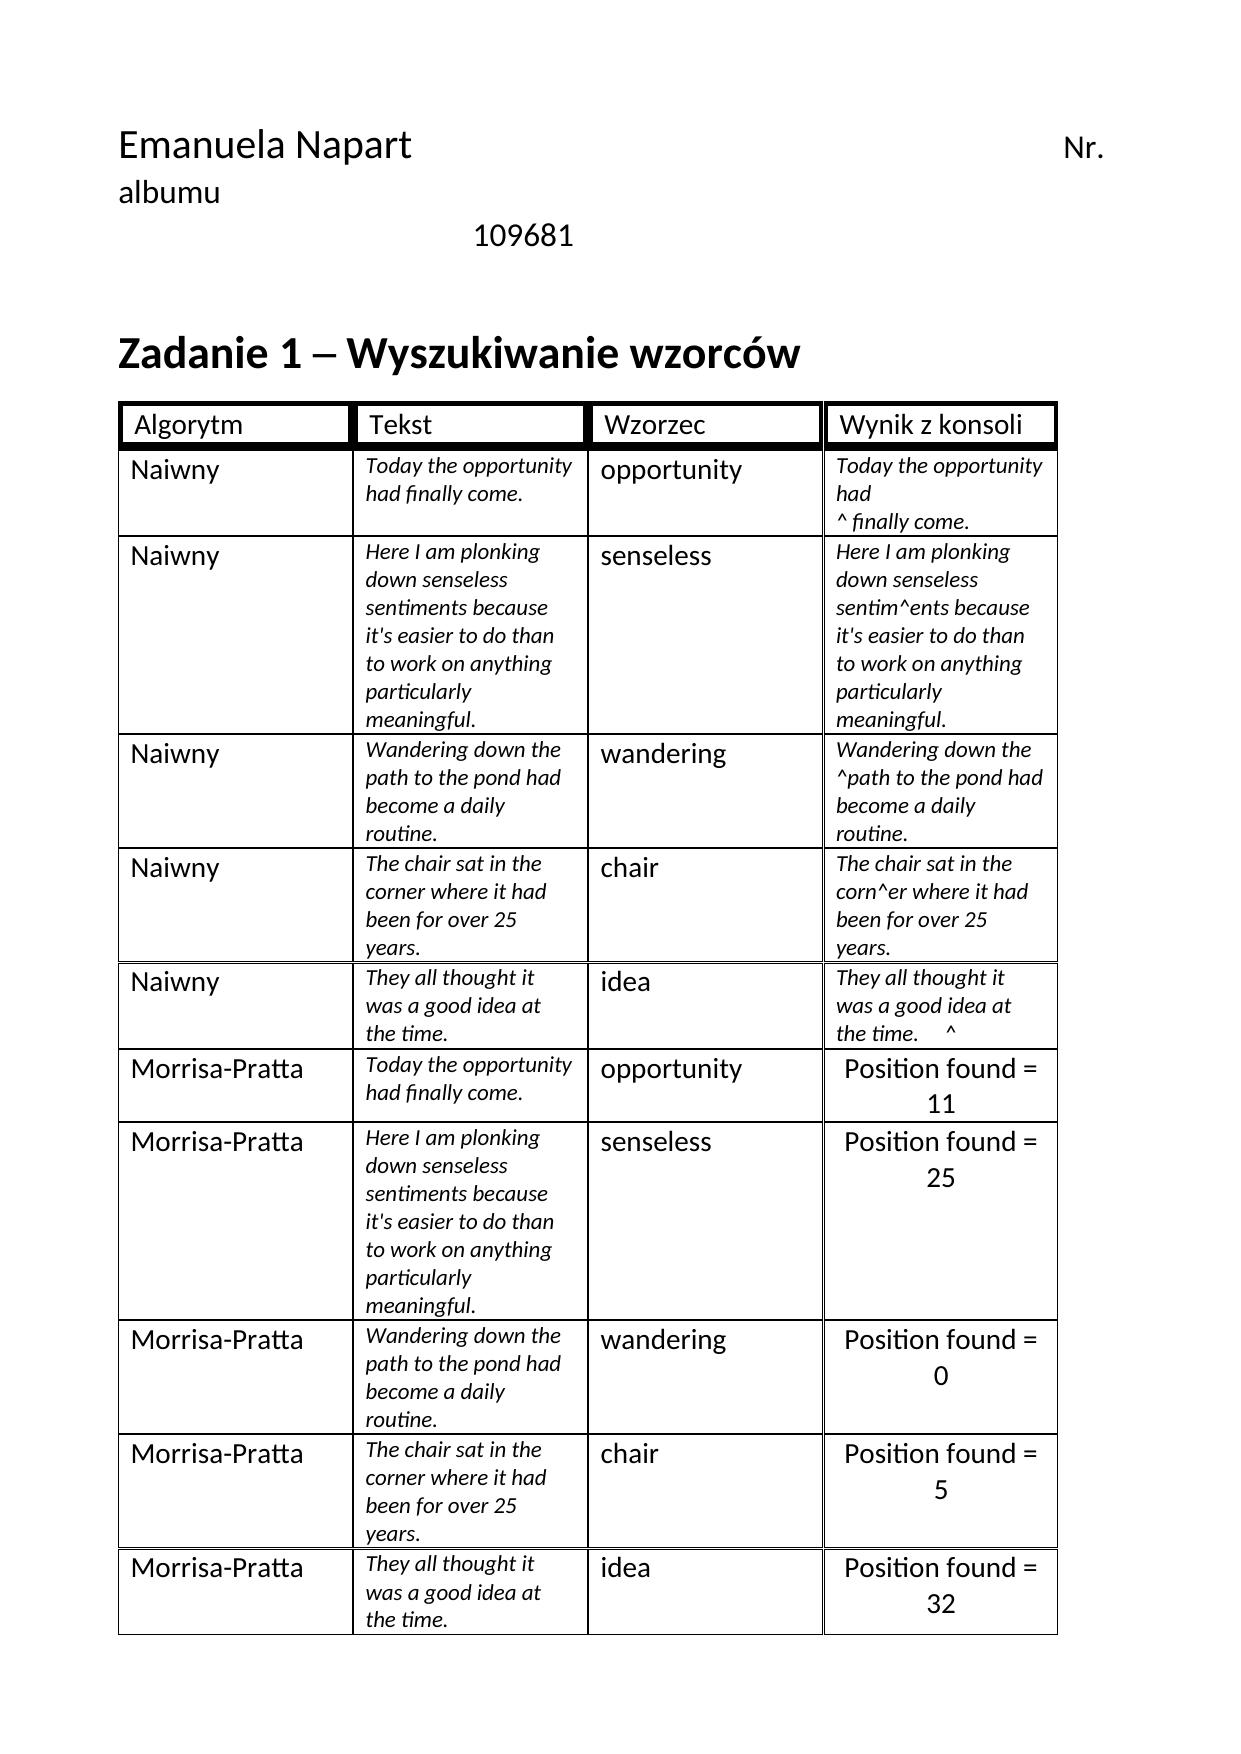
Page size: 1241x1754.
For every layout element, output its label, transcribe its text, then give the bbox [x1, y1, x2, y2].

table_cell wandering [589, 735, 822, 847]
table_cell Today the opportunity had finally come. [354, 451, 587, 535]
table_cell Position found = 5 [825, 1435, 1057, 1547]
table_header Wynik z konsoli [828, 406, 1054, 442]
table_cell Wandering down the path to the pond had become a daily routine. [354, 735, 587, 847]
table_cell Here I am plonking down senseless sentiments because it's easier to do than to work on anything particularly meaningful. [354, 537, 587, 733]
table_cell senseless [589, 1123, 822, 1319]
table_cell Morrisa-Pratta [119, 1435, 352, 1547]
table_header Wzorzec [593, 406, 819, 442]
table_cell Naiwny [119, 537, 352, 733]
table_cell wandering [589, 1321, 822, 1433]
table_cell Wandering down the ^path to the pond had become a daily routine. [825, 735, 1057, 847]
table_cell idea [589, 964, 822, 1048]
table_cell Morrisa-Pratta [119, 1550, 352, 1634]
table_header Algorytm [123, 406, 348, 442]
table_cell chair [589, 849, 822, 961]
table_cell Today the opportunity had finally come. [354, 1050, 587, 1121]
table_cell Position found = 32 [825, 1550, 1057, 1634]
table_cell The chair sat in the corner where it had been for over 25 years. [354, 1435, 587, 1547]
table_cell Today the opportunity had ^ finally come. [825, 451, 1057, 535]
table_cell Morrisa-Pratta [119, 1123, 352, 1319]
text Zadanie 1 – Wyszukiwanie wzorców [118, 319, 1122, 381]
table_cell opportunity [589, 451, 822, 535]
table_cell Wandering down the path to the pond had become a daily routine. [354, 1321, 587, 1433]
table_cell Position found = 25 [825, 1123, 1057, 1319]
table_cell Here I am plonking down senseless sentiments because it's easier to do than to work on anything particularly meaningful. [354, 1123, 587, 1319]
table_cell Position found = 0 [825, 1321, 1057, 1433]
table_cell idea [589, 1550, 822, 1634]
table_cell Morrisa-Pratta [119, 1321, 352, 1433]
table_cell Naiwny [119, 451, 352, 535]
table_cell The chair sat in the corn^er where it had been for over 25 years. [825, 849, 1057, 961]
table_cell They all thought it was a good idea at the time. [354, 1550, 587, 1634]
table_cell Here I am plonking down senseless sentim^ents because it's easier to do than to work on anything particularly meaningful. [825, 537, 1057, 733]
table_cell They all thought it was a good idea at the time. [354, 964, 587, 1048]
table_cell senseless [589, 537, 822, 733]
table_cell Naiwny [119, 735, 352, 847]
text Emanuela Napart Nr. albumu 109681 [118, 118, 1122, 254]
table_cell opportunity [589, 1050, 822, 1121]
table_cell Position found = 11 [825, 1050, 1057, 1121]
table_cell Morrisa-Pratta [119, 1050, 352, 1121]
table_cell The chair sat in the corner where it had been for over 25 years. [354, 849, 587, 961]
table_cell Naiwny [119, 964, 352, 1048]
table_cell chair [589, 1435, 822, 1547]
table_cell They all thought it was a good idea at the time. ^ [825, 964, 1057, 1048]
table_cell Naiwny [119, 849, 352, 961]
table_header Tekst [358, 406, 583, 442]
